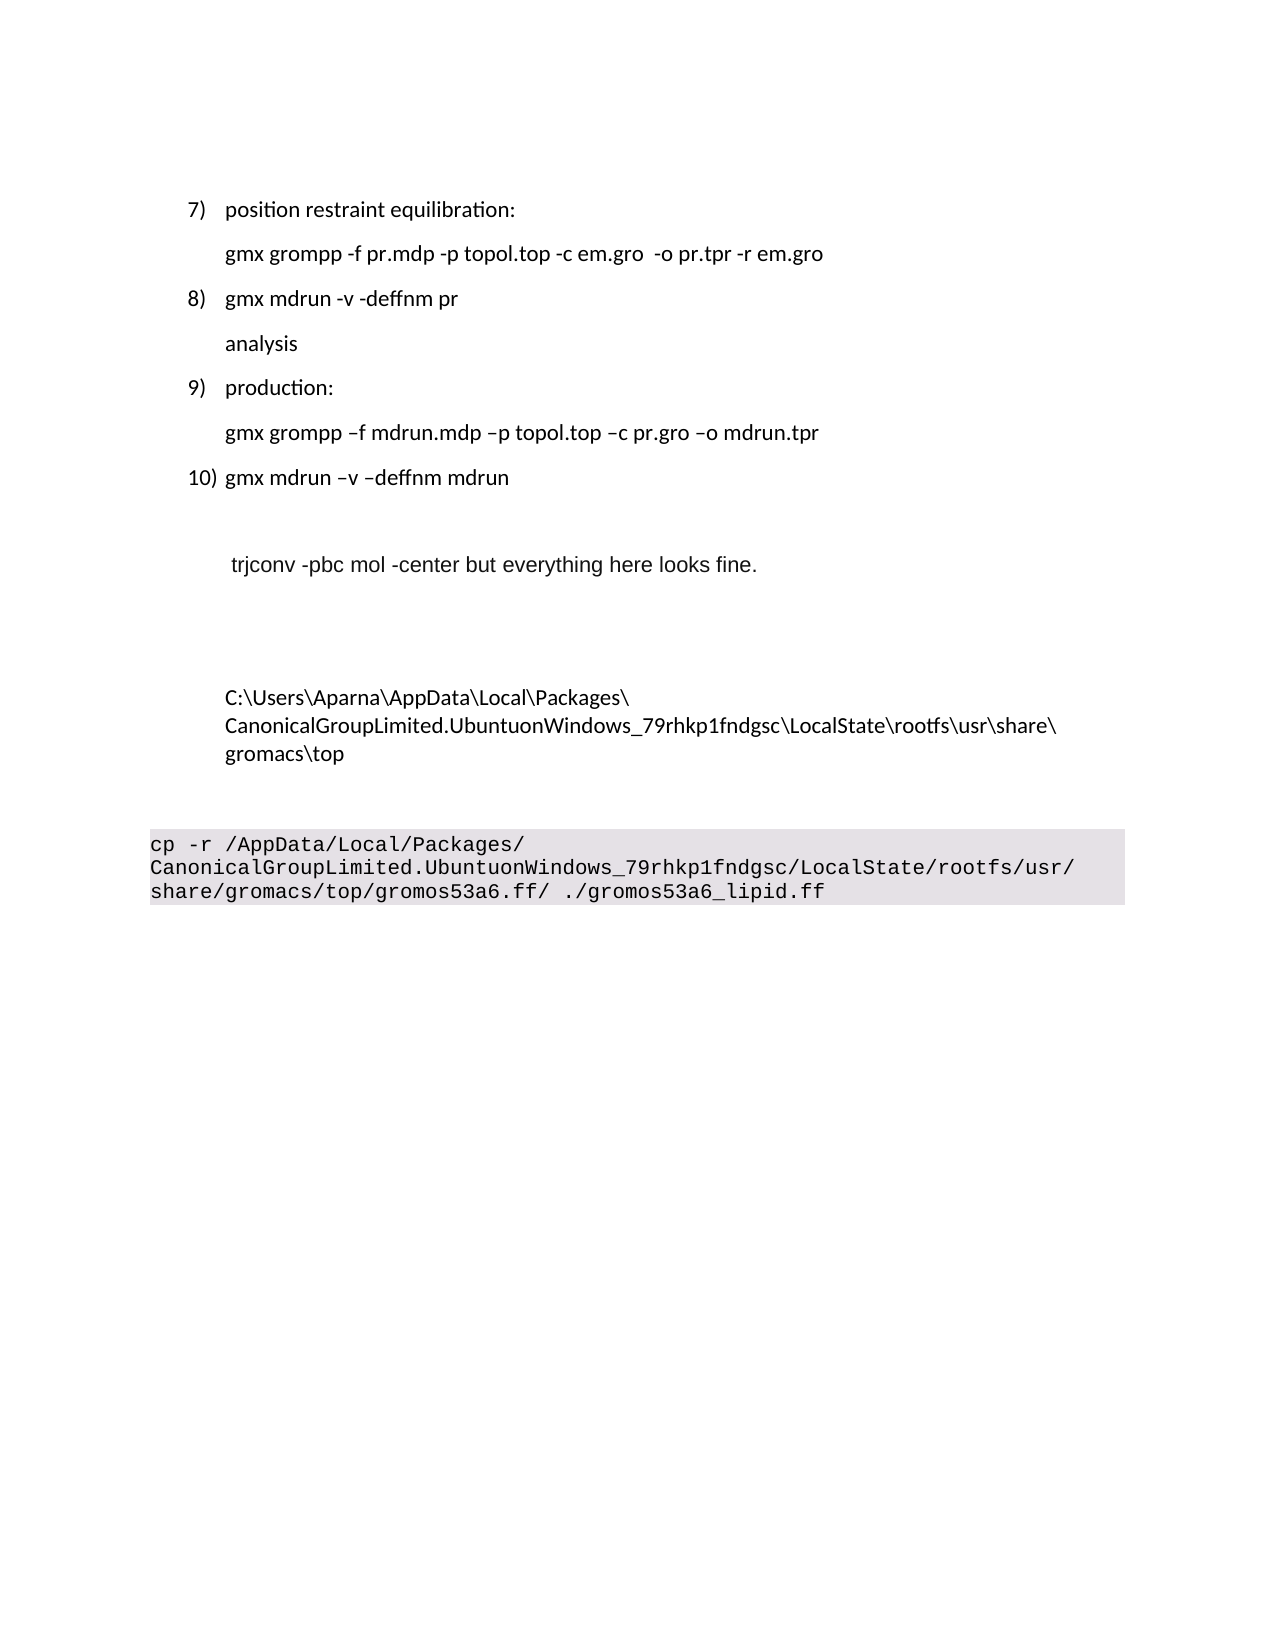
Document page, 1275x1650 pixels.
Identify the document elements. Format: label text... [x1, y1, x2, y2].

list production: [187, 373, 1125, 401]
text cp -r /AppData/Local/Packages/ CanonicalGroupLimited.UbuntuonWindows_79rhkp1fndgsc/LocalState/rootfs/usr/share/gromacs/top/gromos53a6.ff/ ./gromos53a6_lipid.ff [150, 829, 1125, 905]
list gmx mdrun -v -deffnm pr [187, 284, 1125, 312]
list analysis [225, 329, 1125, 357]
list gmx grompp -f pr.mdp -p topol.top -c em.gro -o pr.tpr -r em.gro [225, 239, 1125, 267]
list position restraint equilibration: [187, 195, 1125, 223]
list gmx grompp –f mdrun.mdp –p topol.top –c pr.gro –o mdrun.tpr [225, 418, 1125, 446]
list gmx mdrun –v –deffnm mdrun [187, 463, 1125, 491]
list trjconv -pbc mol -center but everything here looks fine. [225, 552, 1125, 577]
list C:\Users\Aparna\AppData\Local\Packages\CanonicalGroupLimited.UbuntuonWindows_79rhkp1fndgsc\LocalState\rootfs\usr\share\gromacs\top [225, 683, 1125, 767]
